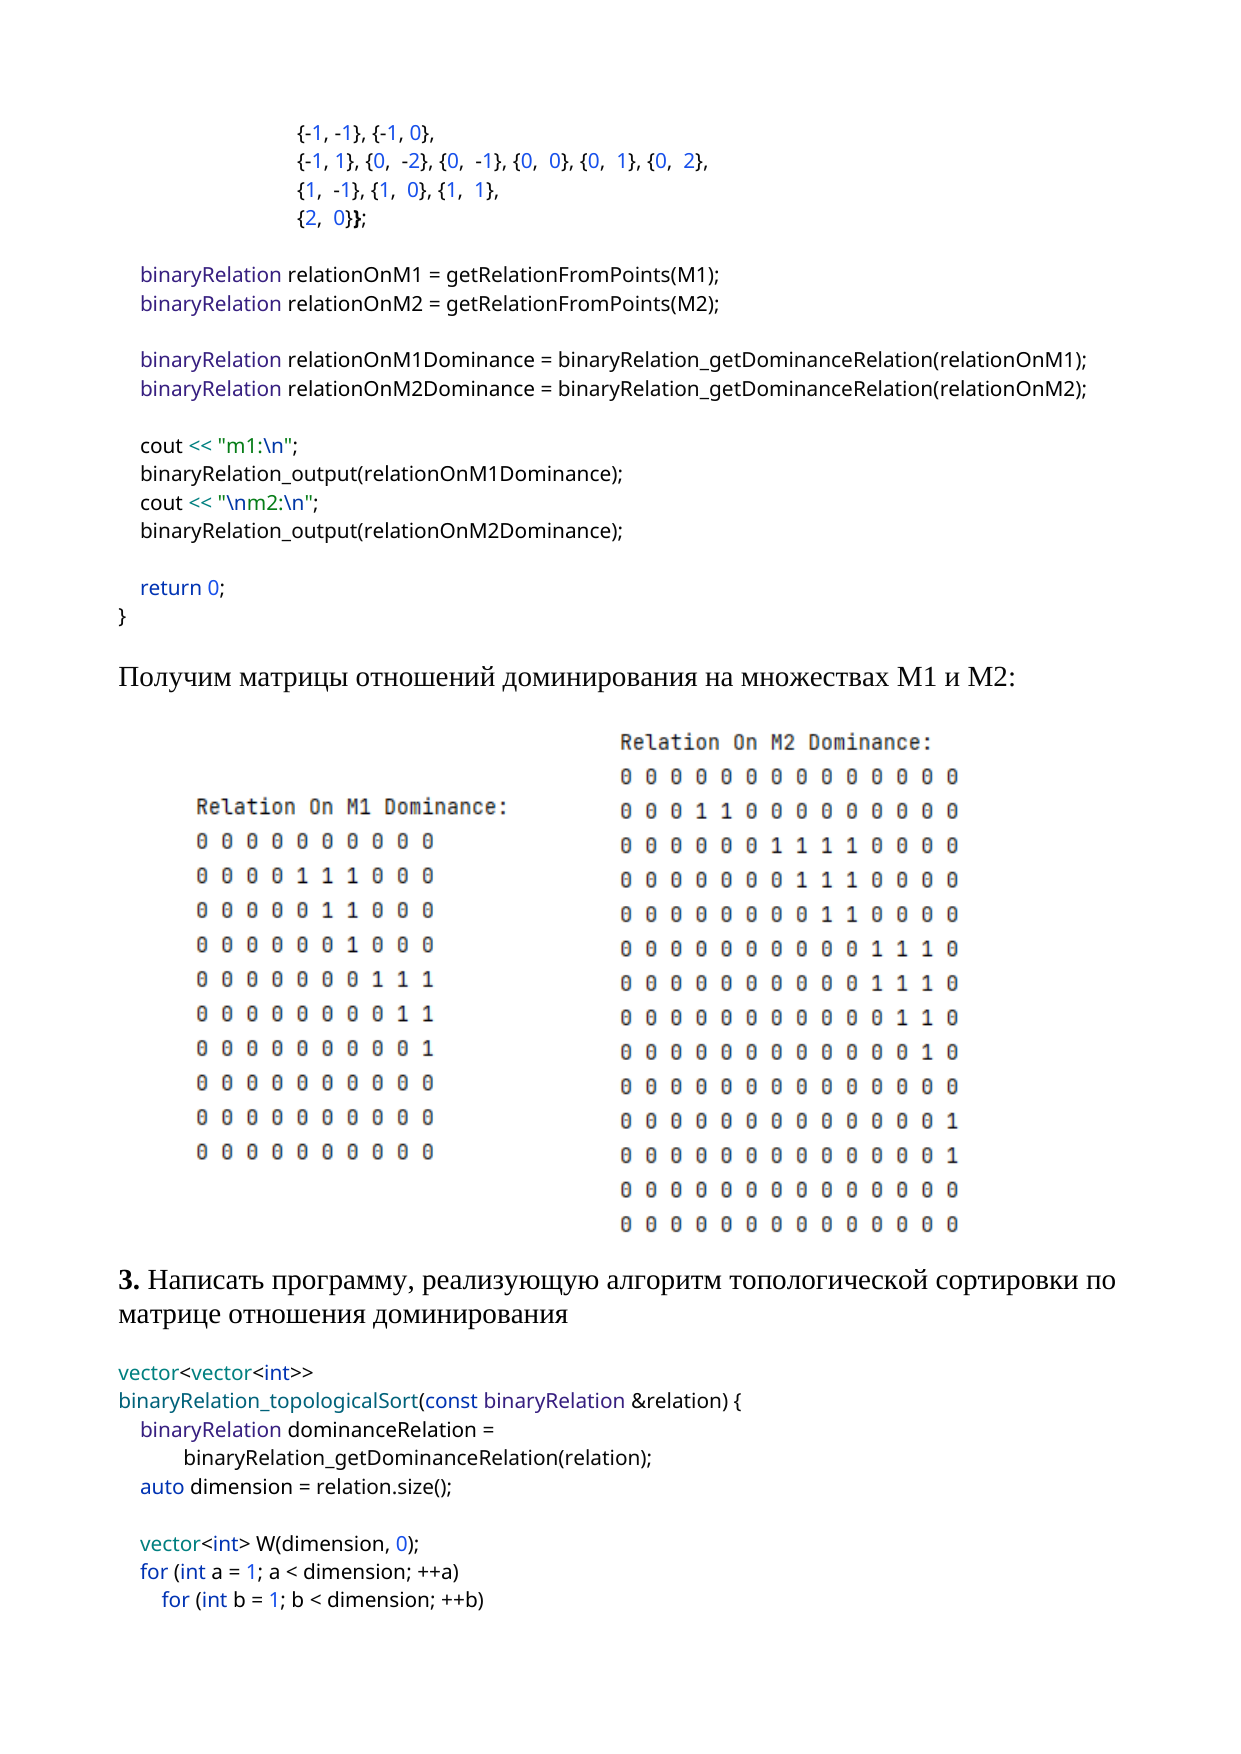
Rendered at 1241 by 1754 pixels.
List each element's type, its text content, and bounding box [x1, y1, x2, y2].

text {-1, -1}, {-1, 0}, {-1, 1}, {0, -2}, {0, -1}, {0, 0}, {0, 1}, {0, 2}, {1, -1}, {1, 0}, {1, 1}, {2, 0}}; binaryRelation relationOnM1 = getRelationFromPoints(M1); binaryRelation relationOnM2 = getRelationFromPoints(M2); binaryRelation relationOnM1Dominance = binaryRelation_getDominanceRelation(relationOnM1); binaryRelation relationOnM2Dominance = binaryRelation_getDominanceRelation(relationOnM2); cout << "m1:\n"; binaryRelation_output(relationOnM1Dominance); cout << "\nm2:\n"; binaryRelation_output(relationOnM2Dominance); return 0; } [118, 118, 1122, 630]
picture [614, 725, 970, 1240]
picture [190, 792, 516, 1166]
text Получим матрицы отношений доминирования на множествах M1 и M2: [118, 659, 1122, 692]
text 3. Написать программу, реализующую алгоритм топологической сортировки по матрице отношения доминирования [118, 1262, 1122, 1329]
text vector<vector<int>> binaryRelation_topologicalSort(const binaryRelation &relation) { binaryRelation dominanceRelation = binaryRelation_getDominanceRelation(relation); auto dimension = relation.size(); vector<int> W(dimension, 0); for (int a = 1; a < dimension; ++a) for (int b = 1; b < dimension; ++b) [118, 1329, 1122, 1614]
